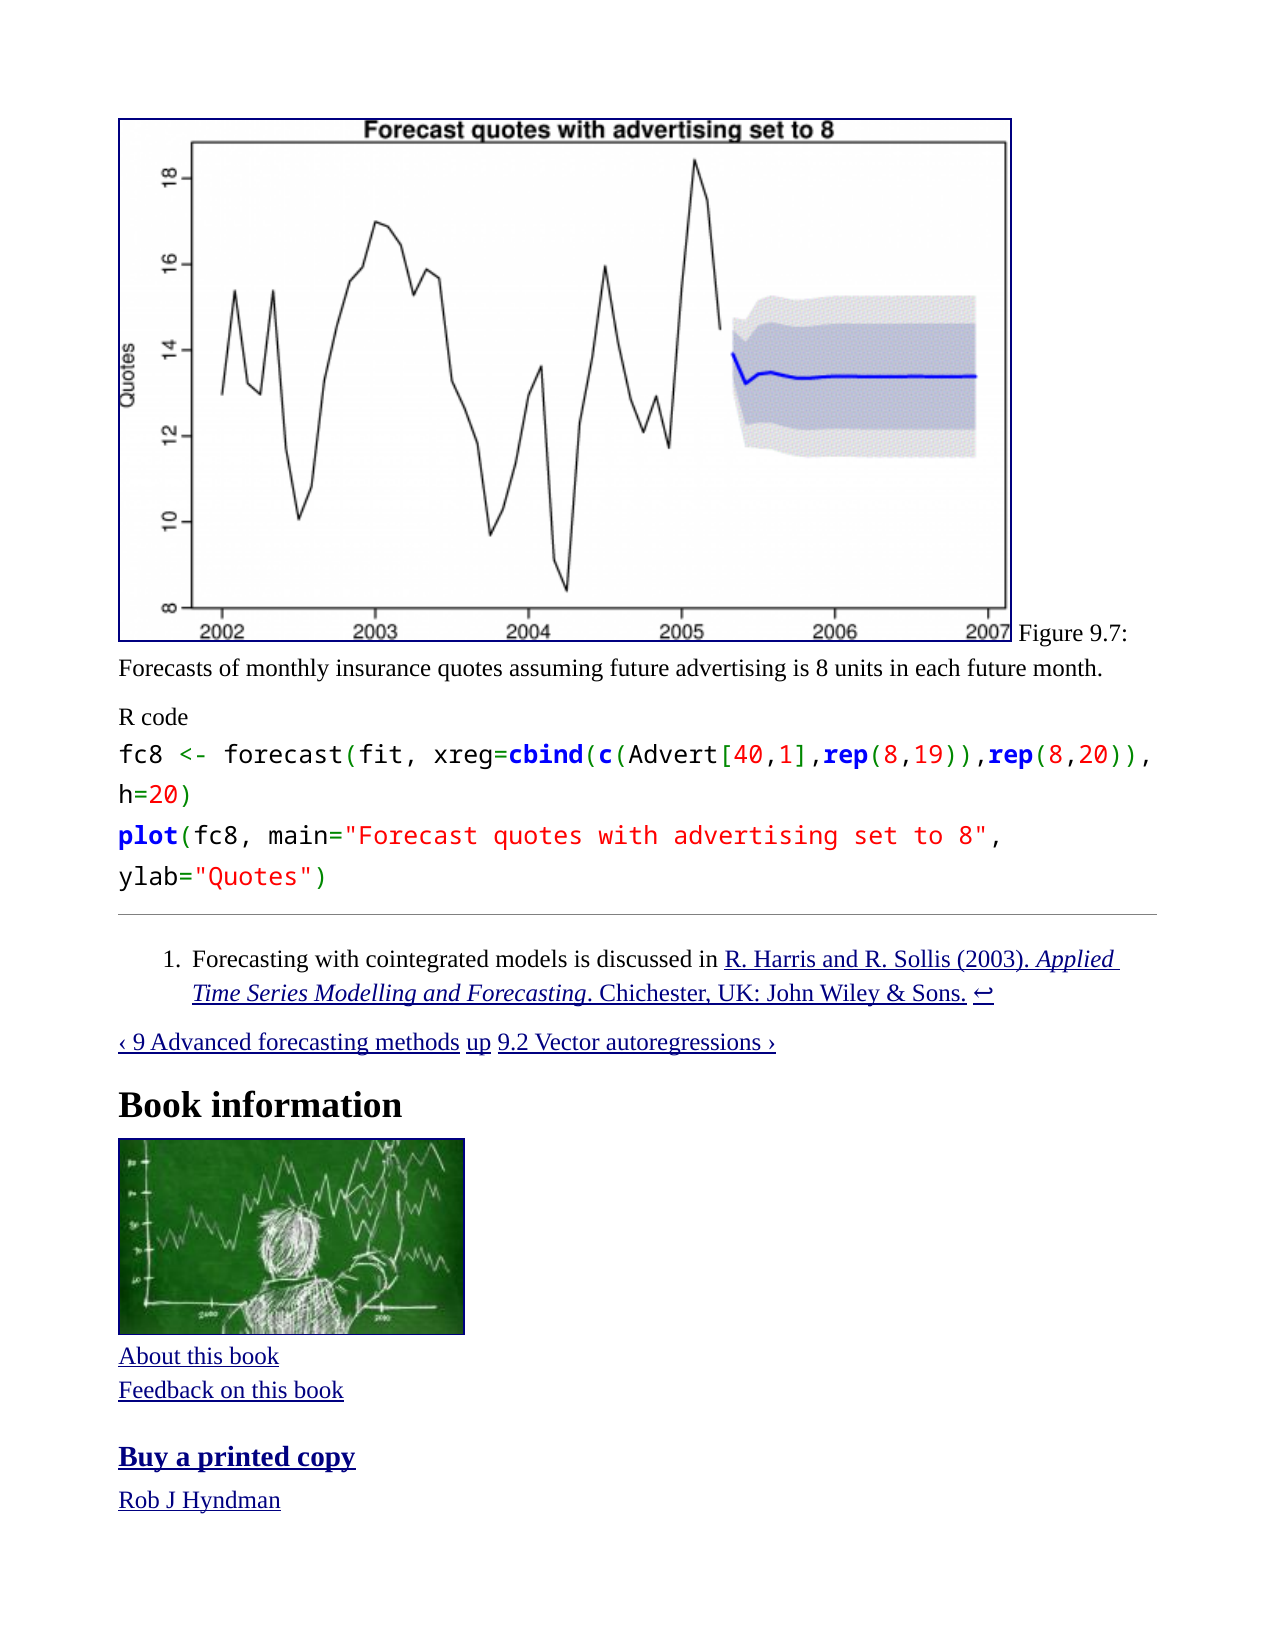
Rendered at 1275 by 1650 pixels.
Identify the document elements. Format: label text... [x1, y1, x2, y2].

picture [120, 120, 1010, 640]
text fc8 <- forecast(fit, xreg=cbind(c(Advert[40,1],rep(8,19)),rep(8,20)), h=20) plot(fc8, main="Forecast quotes with advertising set to 8", ylab="Quotes") [118, 736, 1157, 893]
text Figure 9.7: Forecasts of monthly insurance quotes assuming future advertising is 8 units in each future month. [118, 118, 1157, 681]
text About this book [118, 1341, 1157, 1369]
list Forecasting with cointegrated models is discussed in R. Harris and R. Sollis (2003). Applied Time Series Modelling and Forecasting. Chichester, UK: John Wiley & Sons. ↩ [162, 944, 1157, 1007]
picture [120, 1140, 463, 1334]
text ‹ 9 Advanced forecasting methods up 9.2 Vector autoregressions › [118, 1027, 1157, 1056]
text R code [118, 702, 1157, 731]
subtitle Book information [118, 1083, 1157, 1126]
text Rob J Hyndman [118, 1485, 1157, 1514]
subtitle Buy a printed copy [118, 1439, 1157, 1472]
text Feedback on this book [118, 1375, 1157, 1404]
